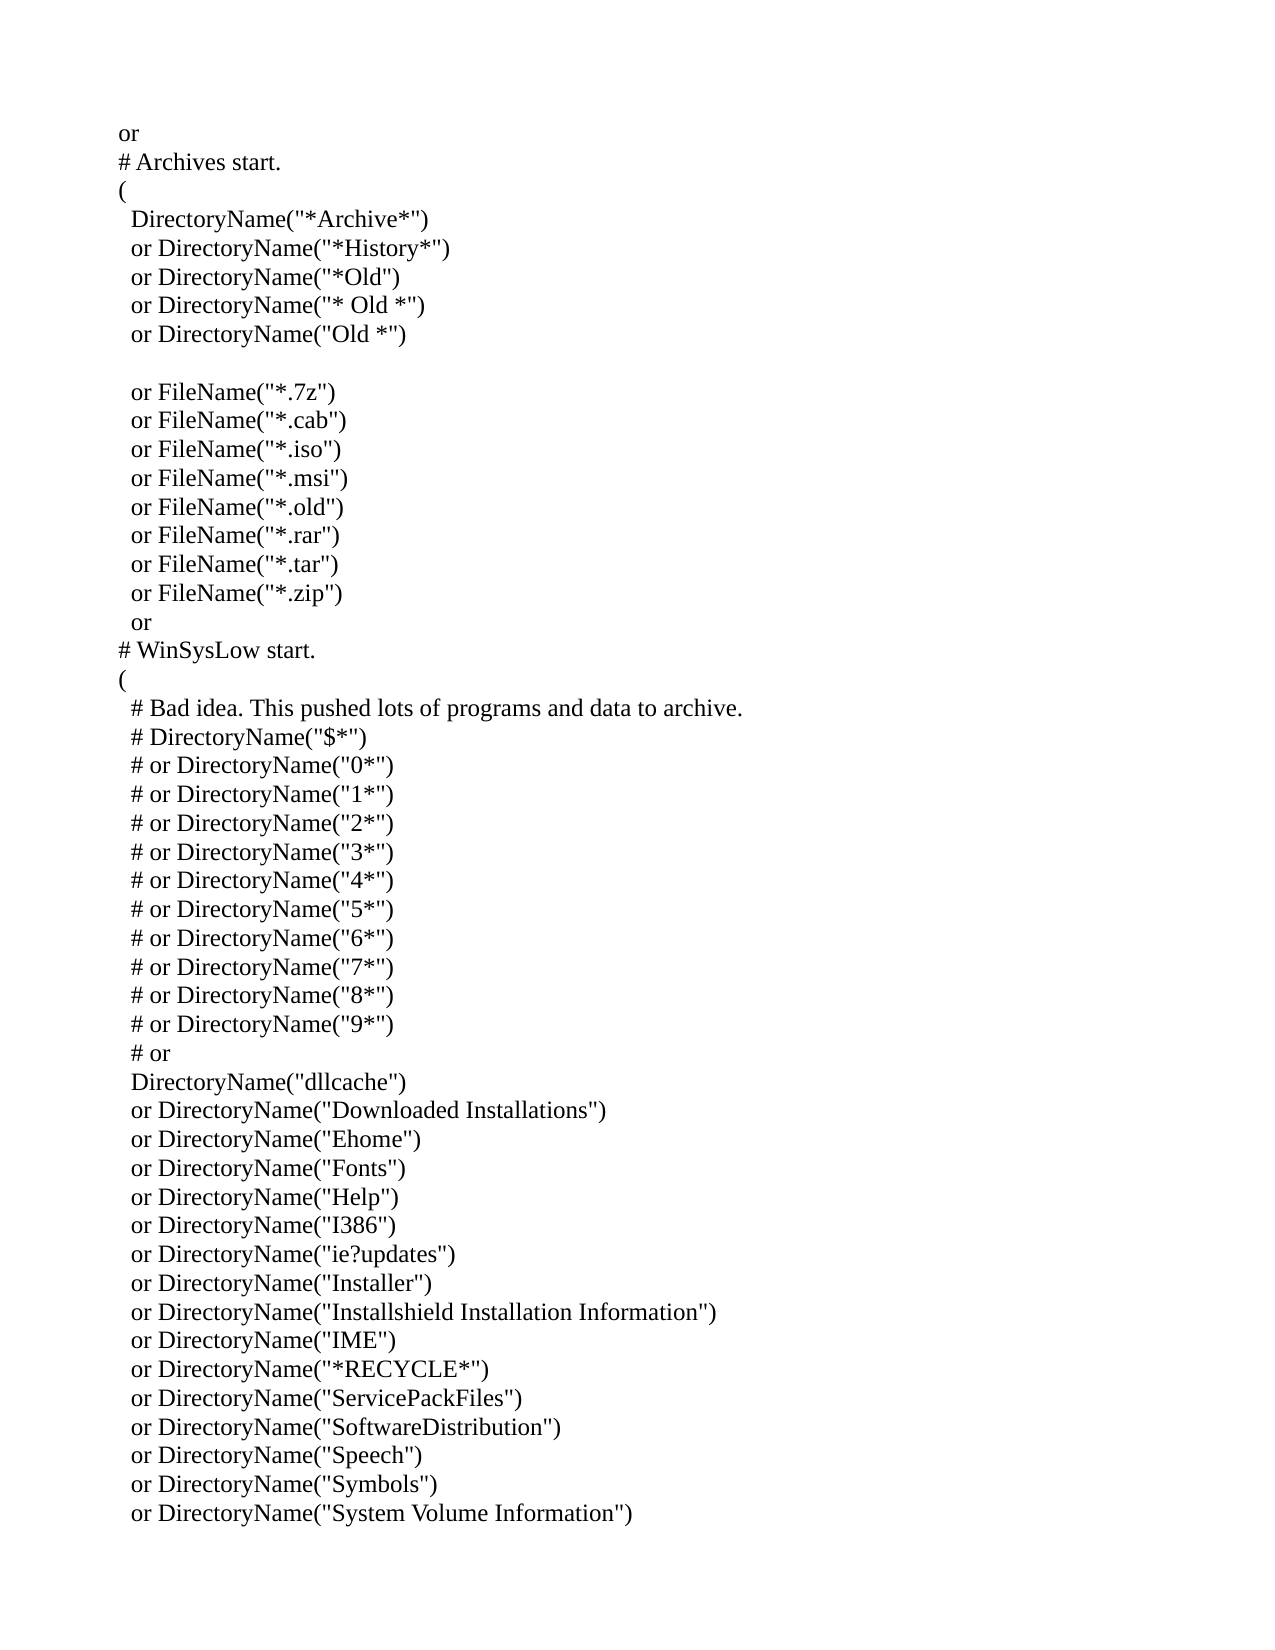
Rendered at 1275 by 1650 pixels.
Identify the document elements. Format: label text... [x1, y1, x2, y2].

text or DirectoryName("*Old") [118, 262, 1157, 291]
text or [118, 118, 1157, 147]
text or FileName("*.zip") [118, 578, 1157, 607]
text or FileName("*.old") [118, 492, 1157, 521]
text or DirectoryName("ie?updates") [118, 1239, 1157, 1268]
text or DirectoryName("System Volume Information") [118, 1498, 1157, 1527]
text # or DirectoryName("7*") [118, 952, 1157, 981]
text ( [118, 176, 1157, 204]
text # or DirectoryName("9*") [118, 1009, 1157, 1038]
text DirectoryName("dllcache") [118, 1067, 1157, 1096]
text or DirectoryName("*RECYCLE*") [118, 1354, 1157, 1383]
text or DirectoryName("SoftwareDistribution") [118, 1412, 1157, 1441]
text # or DirectoryName("4*") [118, 866, 1157, 894]
text ( [118, 664, 1157, 693]
text # or DirectoryName("6*") [118, 923, 1157, 952]
text or FileName("*.7z") [118, 377, 1157, 406]
text or DirectoryName("Old *") [118, 319, 1157, 348]
text # or DirectoryName("3*") [118, 837, 1157, 866]
text or [118, 607, 1157, 636]
text or DirectoryName("IME") [118, 1326, 1157, 1354]
text # or DirectoryName("2*") [118, 808, 1157, 837]
text or FileName("*.iso") [118, 434, 1157, 463]
text or DirectoryName("Fonts") [118, 1153, 1157, 1182]
text # or DirectoryName("8*") [118, 981, 1157, 1009]
text # or DirectoryName("5*") [118, 894, 1157, 923]
text or DirectoryName("Installer") [118, 1268, 1157, 1297]
text or DirectoryName("Speech") [118, 1441, 1157, 1469]
text or DirectoryName("Help") [118, 1182, 1157, 1211]
text or DirectoryName("Installshield Installation Information") [118, 1297, 1157, 1326]
text # DirectoryName("$*") [118, 722, 1157, 751]
text or DirectoryName("*History*") [118, 233, 1157, 262]
text or DirectoryName("* Old *") [118, 291, 1157, 319]
text or DirectoryName("ServicePackFiles") [118, 1383, 1157, 1412]
text DirectoryName("*Archive*") [118, 204, 1157, 233]
text or FileName("*.rar") [118, 521, 1157, 549]
text or DirectoryName("Symbols") [118, 1469, 1157, 1498]
text or FileName("*.msi") [118, 463, 1157, 492]
text or DirectoryName("Ehome") [118, 1124, 1157, 1153]
text or DirectoryName("I386") [118, 1211, 1157, 1239]
text # or DirectoryName("1*") [118, 779, 1157, 808]
text or FileName("*.tar") [118, 549, 1157, 578]
text # WinSysLow start. [118, 636, 1157, 664]
text # or [118, 1038, 1157, 1067]
text # Bad idea. This pushed lots of programs and data to archive. [118, 693, 1157, 722]
text or FileName("*.cab") [118, 406, 1157, 434]
text # Archives start. [118, 147, 1157, 176]
text or DirectoryName("Downloaded Installations") [118, 1096, 1157, 1124]
text # or DirectoryName("0*") [118, 751, 1157, 779]
